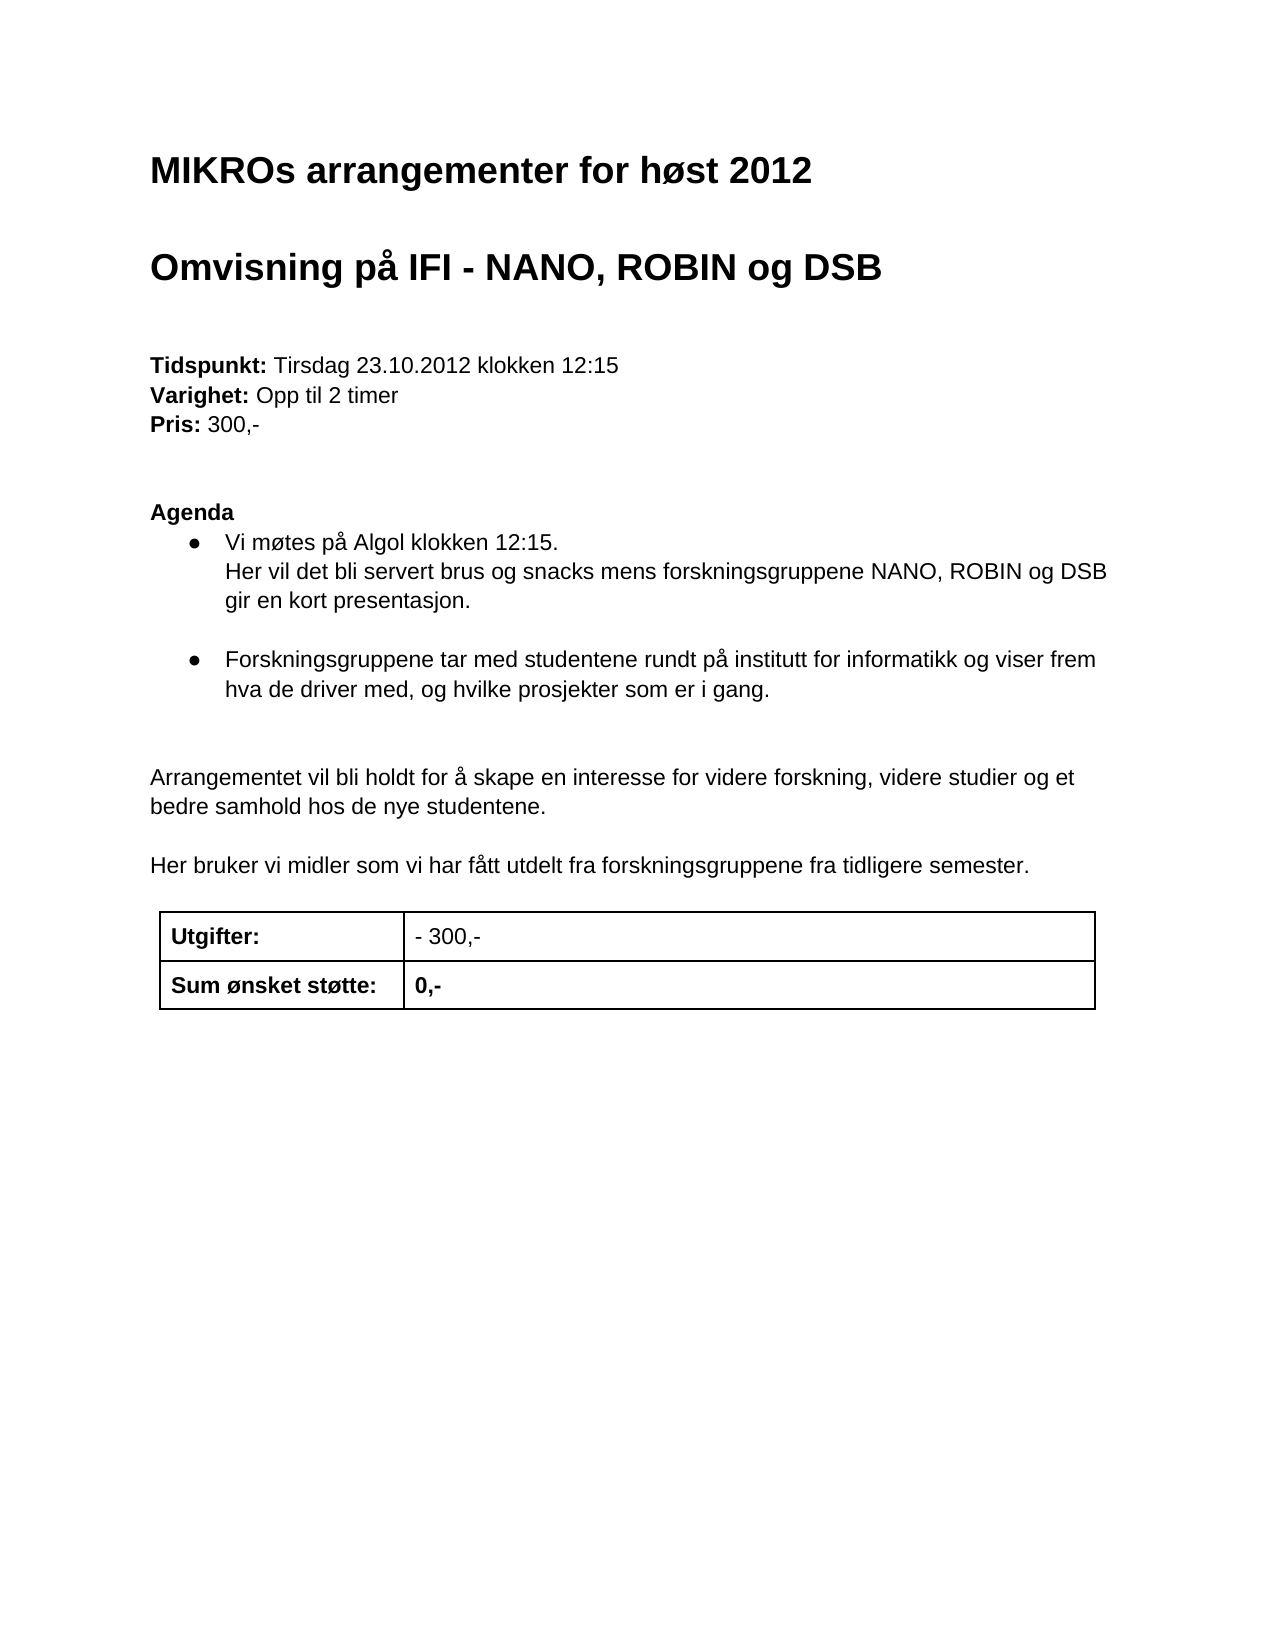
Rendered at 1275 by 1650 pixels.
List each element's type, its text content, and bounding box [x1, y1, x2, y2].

text Arrangementet vil bli holdt for å skape en interesse for videre forskning, videre studier og et bedre samhold hos de nye studentene. [150, 764, 1125, 819]
text Varighet: Opp til 2 timer [150, 382, 1125, 408]
text Tidspunkt: Tirsdag 23.10.2012 klokken 12:15 [150, 353, 1125, 379]
text MIKROs arrangementer for høst 2012 [150, 150, 1125, 192]
table_cell Sum ønsket støtte: [161, 962, 403, 1008]
text Pris: 300,- [150, 412, 1125, 437]
text Agenda [150, 500, 1125, 526]
table_header - 300,- [405, 913, 1094, 960]
table_header Utgifter: [161, 913, 403, 960]
table_cell 0,- [405, 962, 1094, 1008]
text Her vil det bli servert brus og snacks mens forskningsgruppene NANO, ROBIN og DSB gir en kort presentasjon. [225, 559, 1125, 614]
list Vi møtes på Algol klokken 12:15. [187, 529, 1125, 555]
list Forskningsgruppene tar med studentene rundt på institutt for informatikk og viser frem hva de driver med, og hvilke prosjekter som er i gang. [187, 647, 1125, 702]
text Omvisning på IFI - NANO, ROBIN og DSB [150, 246, 1125, 288]
text Her bruker vi midler som vi har fått utdelt fra forskningsgruppene fra tidligere semester. [150, 852, 1125, 878]
